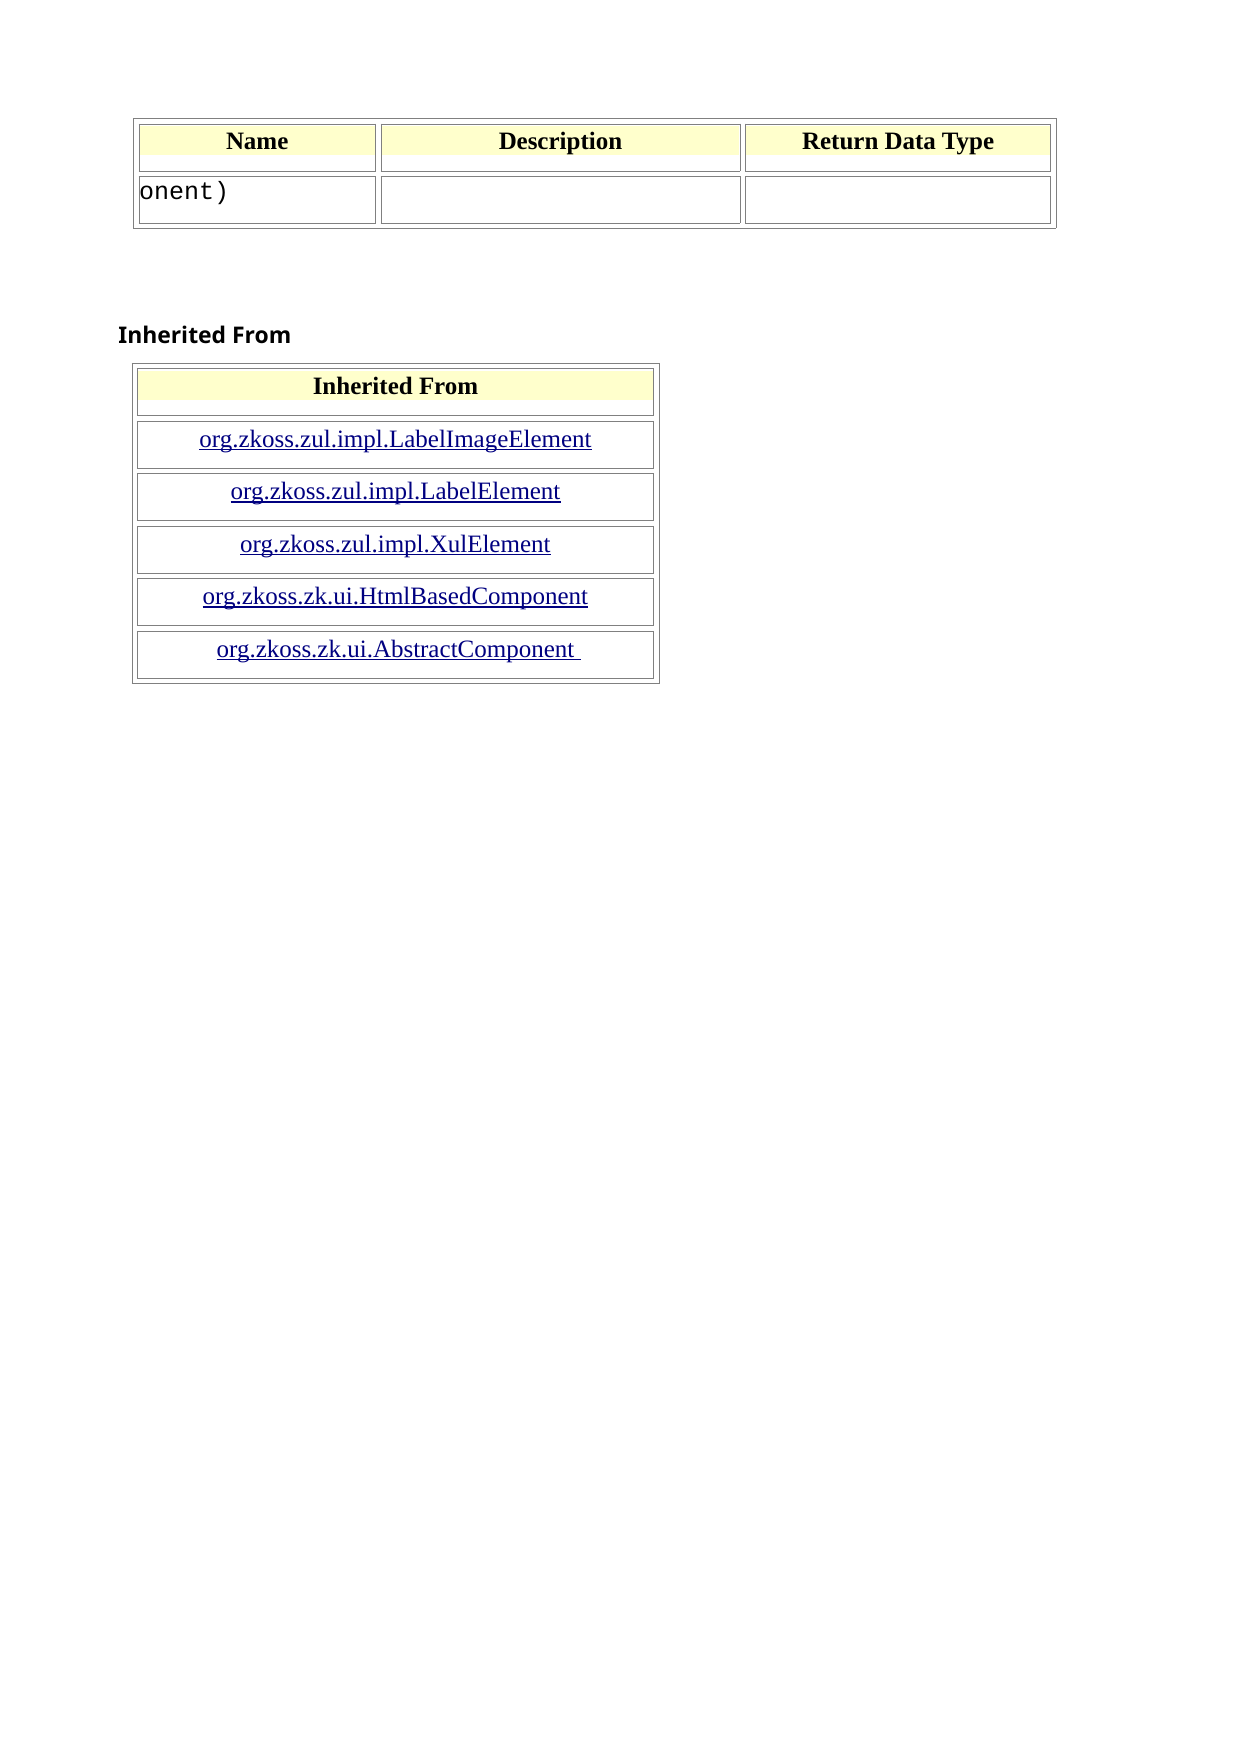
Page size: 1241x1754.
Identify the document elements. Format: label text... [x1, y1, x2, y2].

table_header Description [378, 119, 742, 171]
table_cell [382, 177, 740, 223]
table_header Inherited From [134, 364, 656, 415]
table_cell org.zkoss.zk.ui.HtmlBasedComponent [134, 573, 656, 625]
table_cell onent) [136, 171, 378, 223]
table_cell org.zkoss.zul.impl.LabelImageElement [134, 415, 656, 468]
table_cell [743, 171, 1053, 223]
subtitle Inherited From [118, 319, 1122, 350]
table_header Name [136, 119, 378, 171]
table_cell [378, 171, 742, 223]
table_cell org.zkoss.zul.impl.LabelElement [134, 468, 656, 520]
table_cell org.zkoss.zul.impl.XulElement [134, 520, 656, 573]
table_cell org.zkoss.zk.ui.AbstractComponent [134, 625, 656, 678]
table_header Return Data Type [743, 119, 1053, 171]
